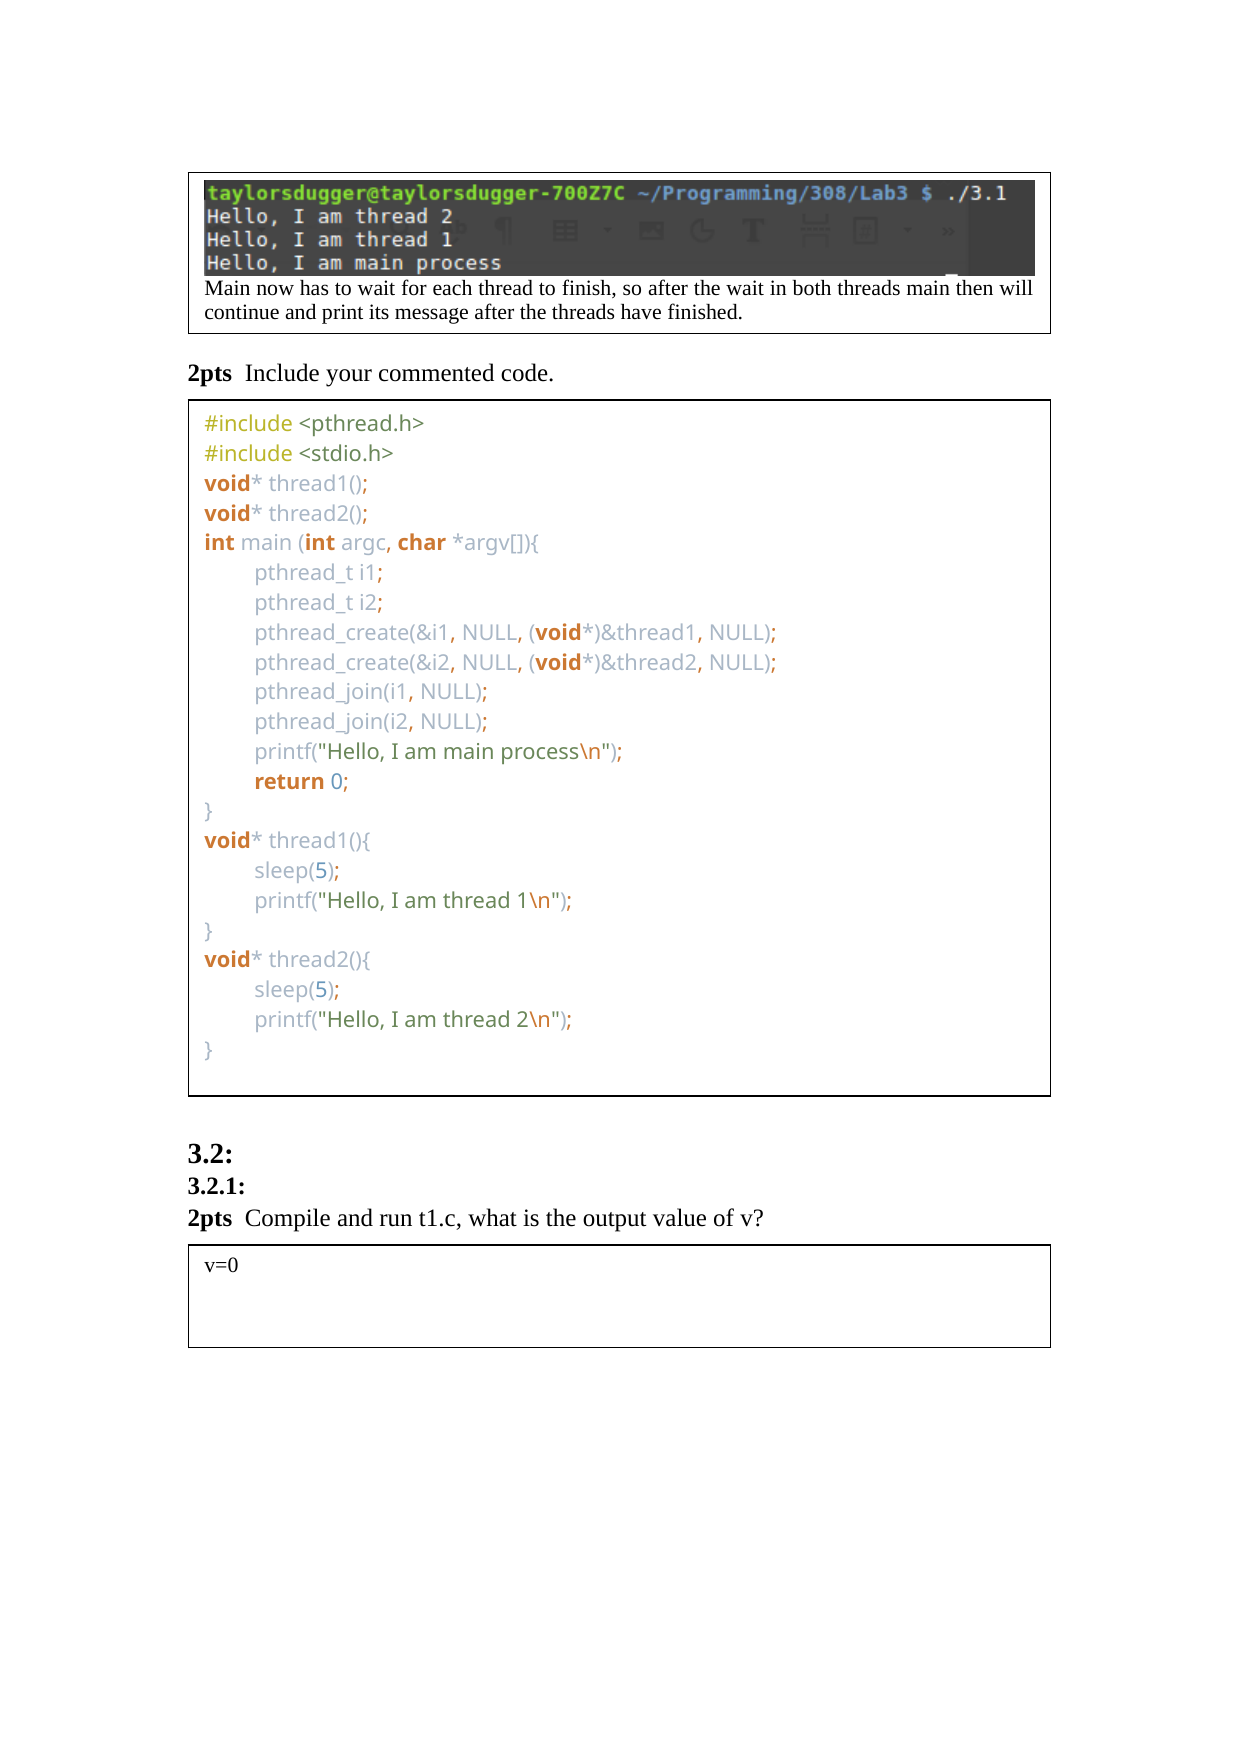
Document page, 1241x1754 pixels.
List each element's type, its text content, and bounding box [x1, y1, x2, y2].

text pthread_t i1; [204, 557, 1035, 587]
text 2pts Compile and run t1.c, what is the output value of v? [187, 1202, 1053, 1234]
text pthread_create(&i2, NULL, (void*)&thread2, NULL); [204, 647, 1035, 676]
text 3.2: [187, 1137, 1053, 1169]
text int main (int argc, char *argv[]){ [204, 527, 1035, 557]
text pthread_t i2; [204, 587, 1035, 617]
text printf("Hello, I am main process\n"); [204, 736, 1035, 766]
text 3.2.1: [187, 1169, 1053, 1202]
text void* thread2(){ [204, 944, 1035, 974]
text printf("Hello, I am thread 2\n"); [204, 1004, 1035, 1034]
text sleep(5); [204, 855, 1035, 885]
text pthread_join(i2, NULL); [204, 706, 1035, 736]
text void* thread1(); [204, 468, 1035, 498]
text pthread_create(&i1, NULL, (void*)&thread1, NULL); [204, 617, 1035, 647]
picture [204, 180, 1035, 276]
text void* thread1(){ [204, 825, 1035, 855]
text 2pts Include your commented code. [187, 162, 1053, 389]
text } [204, 796, 1035, 825]
text pthread_join(i1, NULL); [204, 676, 1035, 706]
text return 0; [204, 766, 1035, 796]
text sleep(5); [204, 974, 1035, 1004]
text } [204, 1034, 1035, 1064]
text void* thread2(); [204, 498, 1035, 527]
text Main now has to wait for each thread to finish, so after the wait in both threads main then will continue and print its message after the threads have finished. [204, 276, 1035, 324]
text } [204, 915, 1035, 944]
text v=0 [204, 1253, 1035, 1277]
text printf("Hello, I am thread 1\n"); [204, 885, 1035, 915]
text #include <pthread.h> [204, 408, 1035, 438]
text #include <stdio.h> [204, 438, 1035, 468]
